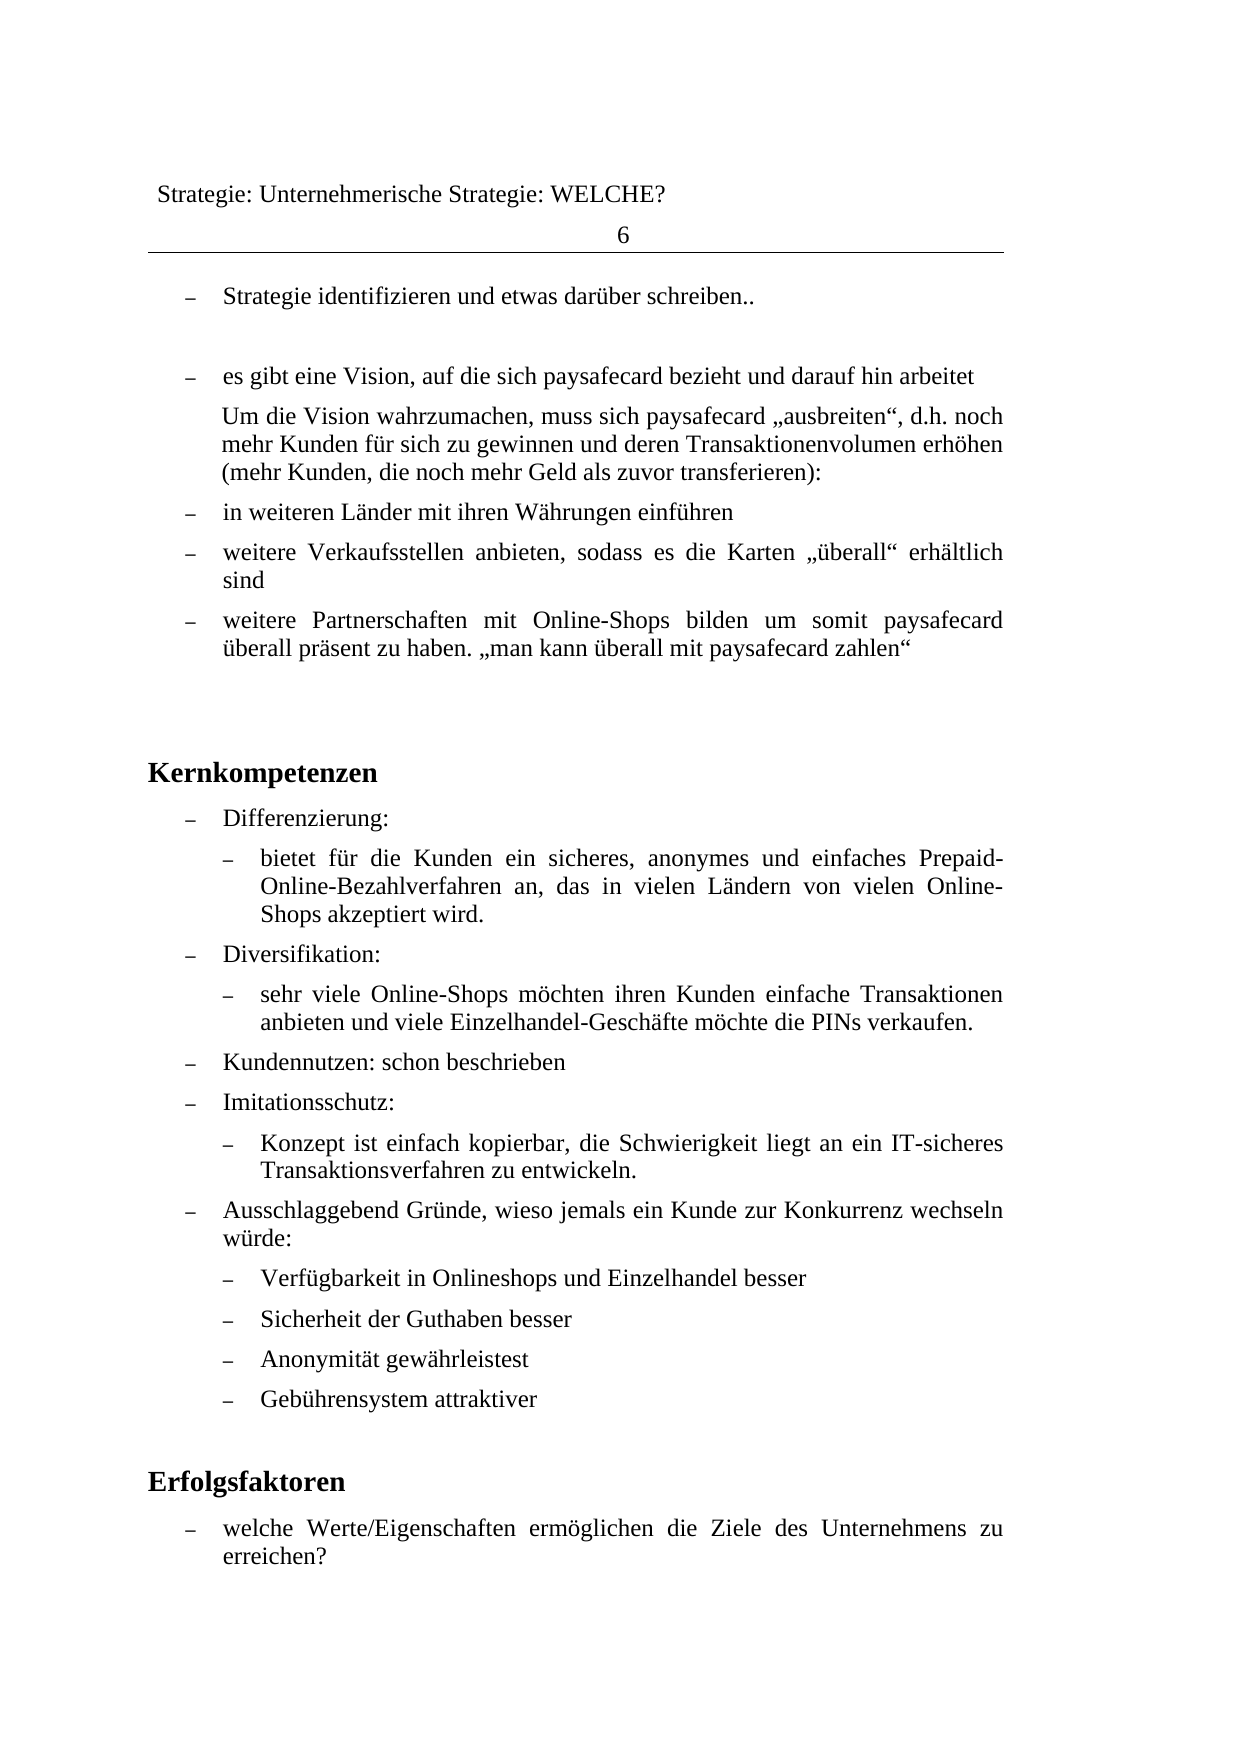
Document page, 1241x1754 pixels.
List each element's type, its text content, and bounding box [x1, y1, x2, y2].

list sehr viele Online-Shops möchten ihren Kunden einfache Transaktionen anbieten und viele Einzelhandel-Geschäfte möchte die PINs verkaufen. [223, 980, 1004, 1036]
list weitere Partnerschaften mit Online-Shops bilden um somit paysafecard überall präsent zu haben. „man kann überall mit paysafecard zahlen“ [185, 606, 1004, 662]
list Kundennutzen: schon beschrieben [185, 1048, 1004, 1076]
list Ausschlaggebend Gründe, wieso jemals ein Kunde zur Konkurrenz wechseln würde: [185, 1197, 1004, 1252]
list Anonymität gewährleistest [223, 1345, 1004, 1373]
list Sicherheit der Guthaben besser [223, 1305, 1004, 1332]
list Gebührensystem attraktiver [223, 1385, 1004, 1413]
subtitle Erfolgsfaktoren [148, 1466, 1004, 1498]
list weitere Verkaufsstellen anbieten, sodass es die Karten „überall“ erhältlich sind [185, 538, 1004, 594]
subtitle Kernkompetenzen [148, 756, 1004, 788]
list Differenzierung: [185, 804, 1004, 832]
list Konzept ist einfach kopierbar, die Schwierigkeit liegt an ein IT-sicheres Transaktionsverfahren zu entwickeln. [223, 1129, 1004, 1184]
list Diversifikation: [185, 940, 1004, 968]
list in weiteren Länder mit ihren Währungen einführen [185, 498, 1004, 526]
list Strategie identifizieren und etwas darüber schreiben.. [185, 282, 1004, 309]
list bietet für die Kunden ein sicheres, anonymes und einfaches Prepaid-Online-Bezahlverfahren an, das in vielen Ländern von vielen Online-Shops akzeptiert wird. [223, 844, 1004, 928]
list es gibt eine Vision, auf die sich paysafecard bezieht und darauf hin arbeitet [185, 362, 1004, 390]
list welche Werte/Eigenschaften ermöglichen die Ziele des Unternehmens zu erreichen? [185, 1514, 1004, 1569]
text Um die Vision wahrzumachen, muss sich paysafecard „ausbreiten“, d.h. noch mehr Kunden für sich zu gewinnen und deren Transaktionenvolumen erhöhen (mehr Kunden, die noch mehr Geld als zuvor transferieren): [148, 402, 1004, 486]
list Verfügbarkeit in Onlineshops und Einzelhandel besser [223, 1264, 1004, 1292]
list Imitationsschutz: [185, 1088, 1004, 1116]
